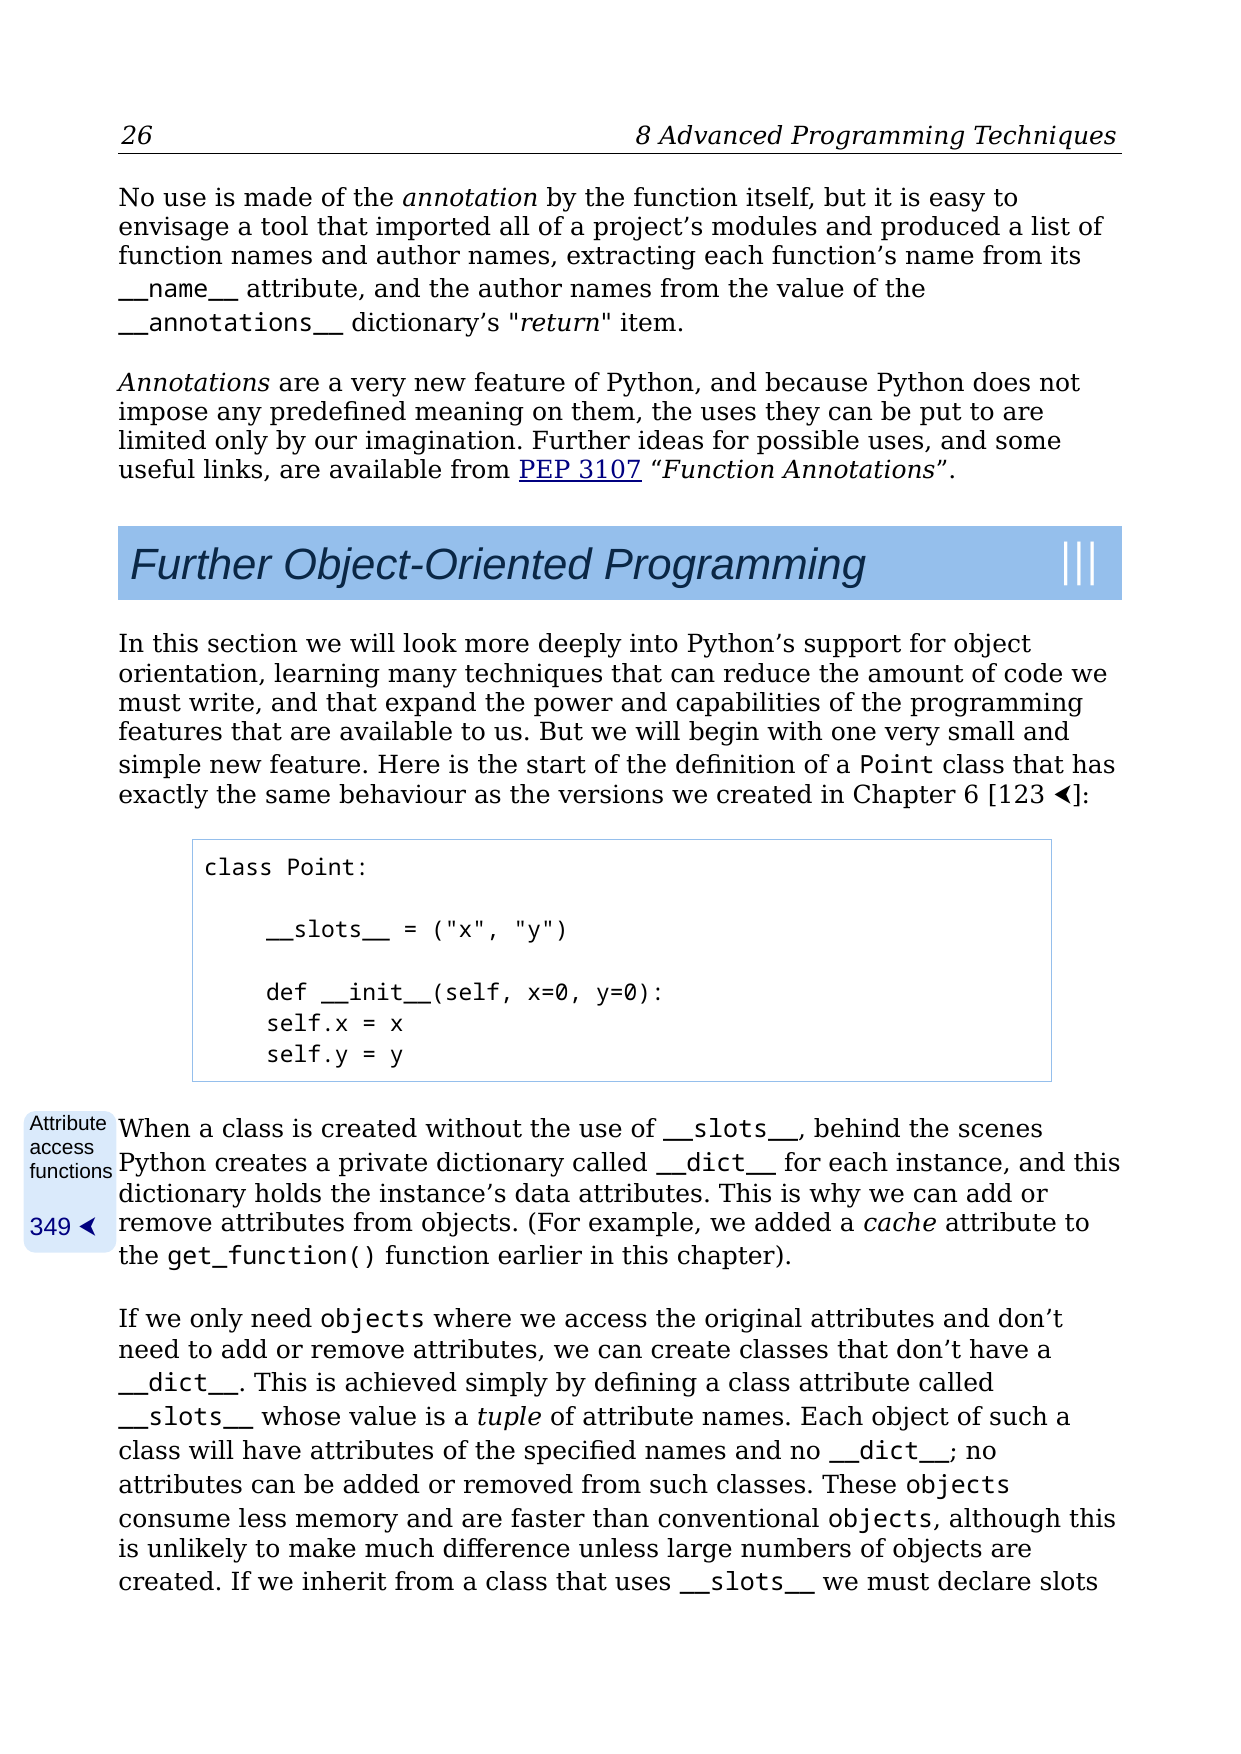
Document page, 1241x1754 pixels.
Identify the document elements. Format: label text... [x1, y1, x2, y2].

text In this section we will look more deeply into Python’s support for object orientation, learning many techniques that can reduce the amount of code we must write, and that expand the power and capabilities of the programming features that are available to us. But we will begin with one very small and simple new feature. Here is the start of the definition of a Point class that has exactly the same behaviour as the versions we created in Chapter 6 [123 ⮜]: [118, 630, 1122, 809]
text self.x = x [193, 995, 1051, 1027]
text ||| [1039, 535, 1098, 586]
subtitle Further Object-Oriented Programming [118, 526, 1122, 600]
text self.y = y [193, 1027, 1051, 1081]
text When a class is created without the use of __slots__, behind the scenes Python creates a private dictionary called __dict__ for each instance, and this dictionary holds the instance’s data attributes. This is why we can add or remove attributes from objects. (For example, we added a cache attribute to the get_function() function earlier in this chapter). [118, 1111, 1122, 1272]
text class Point: [193, 840, 1051, 870]
text def __init__(self, x=0, y=0): [193, 964, 1051, 995]
text No use is made of the annotation by the function itself, but it is easy to envisage a tool that imported all of a project’s modules and produced a list of function names and author names, extracting each function’s name from its __name__ attribute, and the author names from the value of the __annotations__ dictionary’s "return" item. [118, 183, 1122, 338]
text __slots__ = ("x", "y") [193, 902, 1051, 933]
text Annotations are a very new feature of Python, and because Python does not impose any predefined meaning on them, the uses they can be put to are limited only by our imagination. Further ideas for possible uses, and some useful links, are available from PEP 3107 “Function Annotations”. [118, 368, 1122, 484]
text If we only need objects where we access the original attributes and don’t need to add or remove attributes, we can create classes that don’t have a __dict__. This is achieved simply by defining a class attribute called __slots__ whose value is a tuple of attribute names. Each object of such a class will have attributes of the specified names and no __dict__; no attributes can be added or removed from such classes. These objects consume less memory and are faster than conventional objects, although this is unlikely to make much difference unless large numbers of objects are created. If we inherit from a class that uses __slots__ we must declare slots [118, 1301, 1122, 1598]
